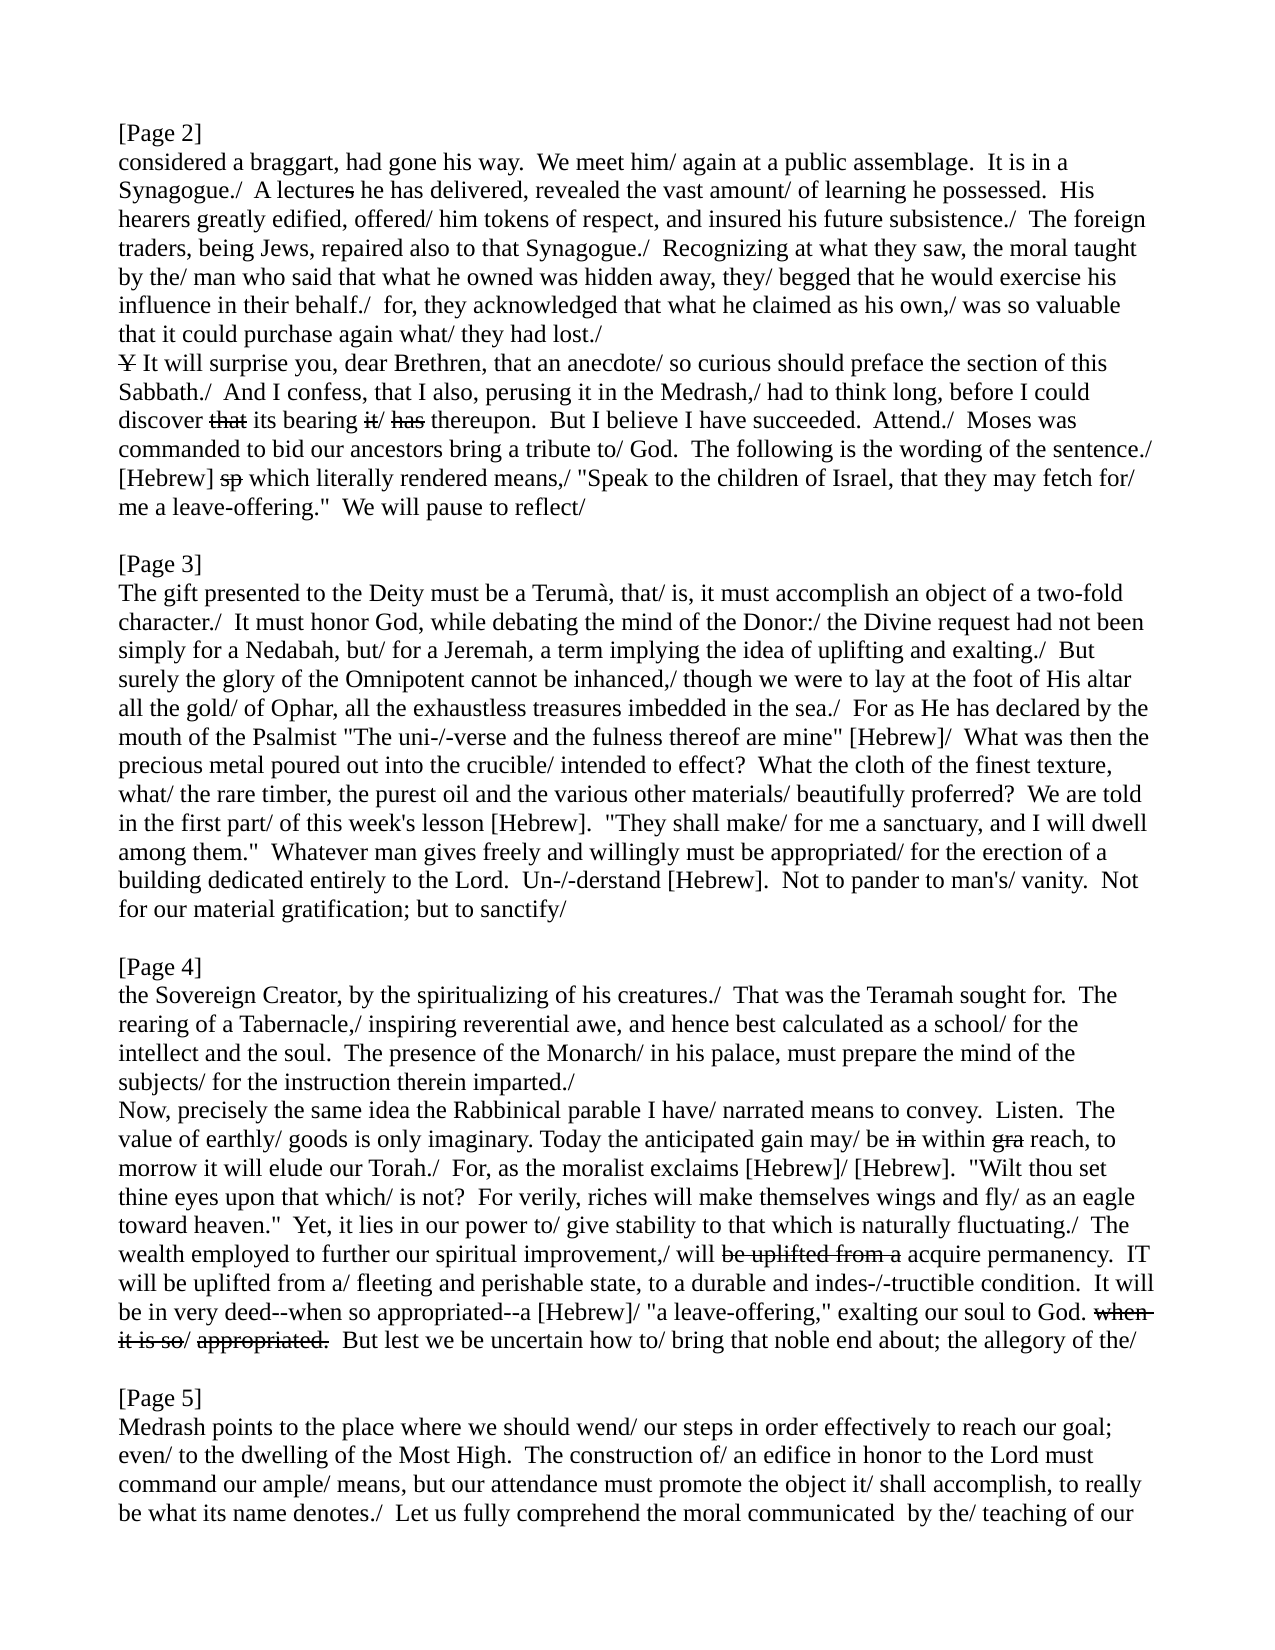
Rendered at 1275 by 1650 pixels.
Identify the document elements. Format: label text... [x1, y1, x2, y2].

text the Sovereign Creator, by the spiritualizing of his creatures./ That was the Teramah sought for. The rearing of a Tabernacle,/ inspiring reverential awe, and hence best calculated as a school/ for the intellect and the soul. The presence of the Monarch/ in his palace, must prepare the mind of the subjects/ for the instruction therein imparted./ [118, 981, 1157, 1096]
text Now, precisely the same idea the Rabbinical parable I have/ narrated means to convey. Listen. The value of earthly/ goods is only imaginary. Today the anticipated gain may/ be in within gra reach, to morrow it will elude our Torah./ For, as the moralist exclaims [Hebrew]/ [Hebrew]. "Wilt thou set thine eyes upon that which/ is not? For verily, riches will make themselves wings and fly/ as an eagle toward heaven." Yet, it lies in our power to/ give stability to that which is naturally fluctuating./ The wealth employed to further our spiritual improvement,/ will be uplifted from a acquire permanency. IT will be uplifted from a/ fleeting and perishable state, to a durable and indes-/-tructible condition. It will be in very deed--when so appropriated--a [Hebrew]/ "a leave-offering," exalting our soul to God. when it is so/ appropriated. But lest we be uncertain how to/ bring that noble end about; the allegory of the/ [118, 1096, 1157, 1354]
text considered a braggart, had gone his way. We meet him/ again at a public assemblage. It is in a Synagogue./ A lectures he has delivered, revealed the vast amount/ of learning he possessed. His hearers greatly edified, offered/ him tokens of respect, and insured his future subsistence./ The foreign traders, being Jews, repaired also to that Synagogue./ Recognizing at what they saw, the moral taught by the/ man who said that what he owned was hidden away, they/ begged that he would exercise his influence in their behalf./ for, they acknowledged that what he claimed as his own,/ was so valuable that it could purchase again what/ they had lost./ [118, 147, 1157, 348]
text [Page 2] [118, 118, 1157, 147]
text Medrash points to the place where we should wend/ our steps in order effectively to reach our goal; even/ to the dwelling of the Most High. The construction of/ an edifice in honor to the Lord must command our ample/ means, but our attendance must promote the object it/ shall accomplish, to really be what its name denotes./ Let us fully comprehend the moral communicated by the/ teaching of our [118, 1412, 1157, 1527]
text The gift presented to the Deity must be a Terumà, that/ is, it must accomplish an object of a two-fold character./ It must honor God, while debating the mind of the Donor:/ the Divine request had not been simply for a Nedabah, but/ for a Jeremah, a term implying the idea of uplifting and exalting./ But surely the glory of the Omnipotent cannot be inhanced,/ though we were to lay at the foot of His altar all the gold/ of Ophar, all the exhaustless treasures imbedded in the sea./ For as He has declared by the mouth of the Psalmist "The uni-/-verse and the fulness thereof are mine" [Hebrew]/ What was then the precious metal poured out into the crucible/ intended to effect? What the cloth of the finest texture, what/ the rare timber, the purest oil and the various other materials/ beautifully proferred? We are told in the first part/ of this week's lesson [Hebrew]. "They shall make/ for me a sanctuary, and I will dwell among them." Whatever man gives freely and willingly must be appropriated/ for the erection of a building dedicated entirely to the Lord. Un-/-derstand [Hebrew]. Not to pander to man's/ vanity. Not for our material gratification; but to sanctify/ [118, 578, 1157, 923]
text [Page 5] [118, 1383, 1157, 1412]
text [Page 3] [118, 549, 1157, 578]
text [Page 4] [118, 952, 1157, 981]
text Y It will surprise you, dear Brethren, that an anecdote/ so curious should preface the section of this Sabbath./ And I confess, that I also, perusing it in the Medrash,/ had to think long, before I could discover that its bearing it/ has thereupon. But I believe I have succeeded. Attend./ Moses was commanded to bid our ancestors bring a tribute to/ God. The following is the wording of the sentence./ [Hebrew] sp which literally rendered means,/ "Speak to the children of Israel, that they may fetch for/ me a leave-offering." We will pause to reflect/ [118, 348, 1157, 521]
